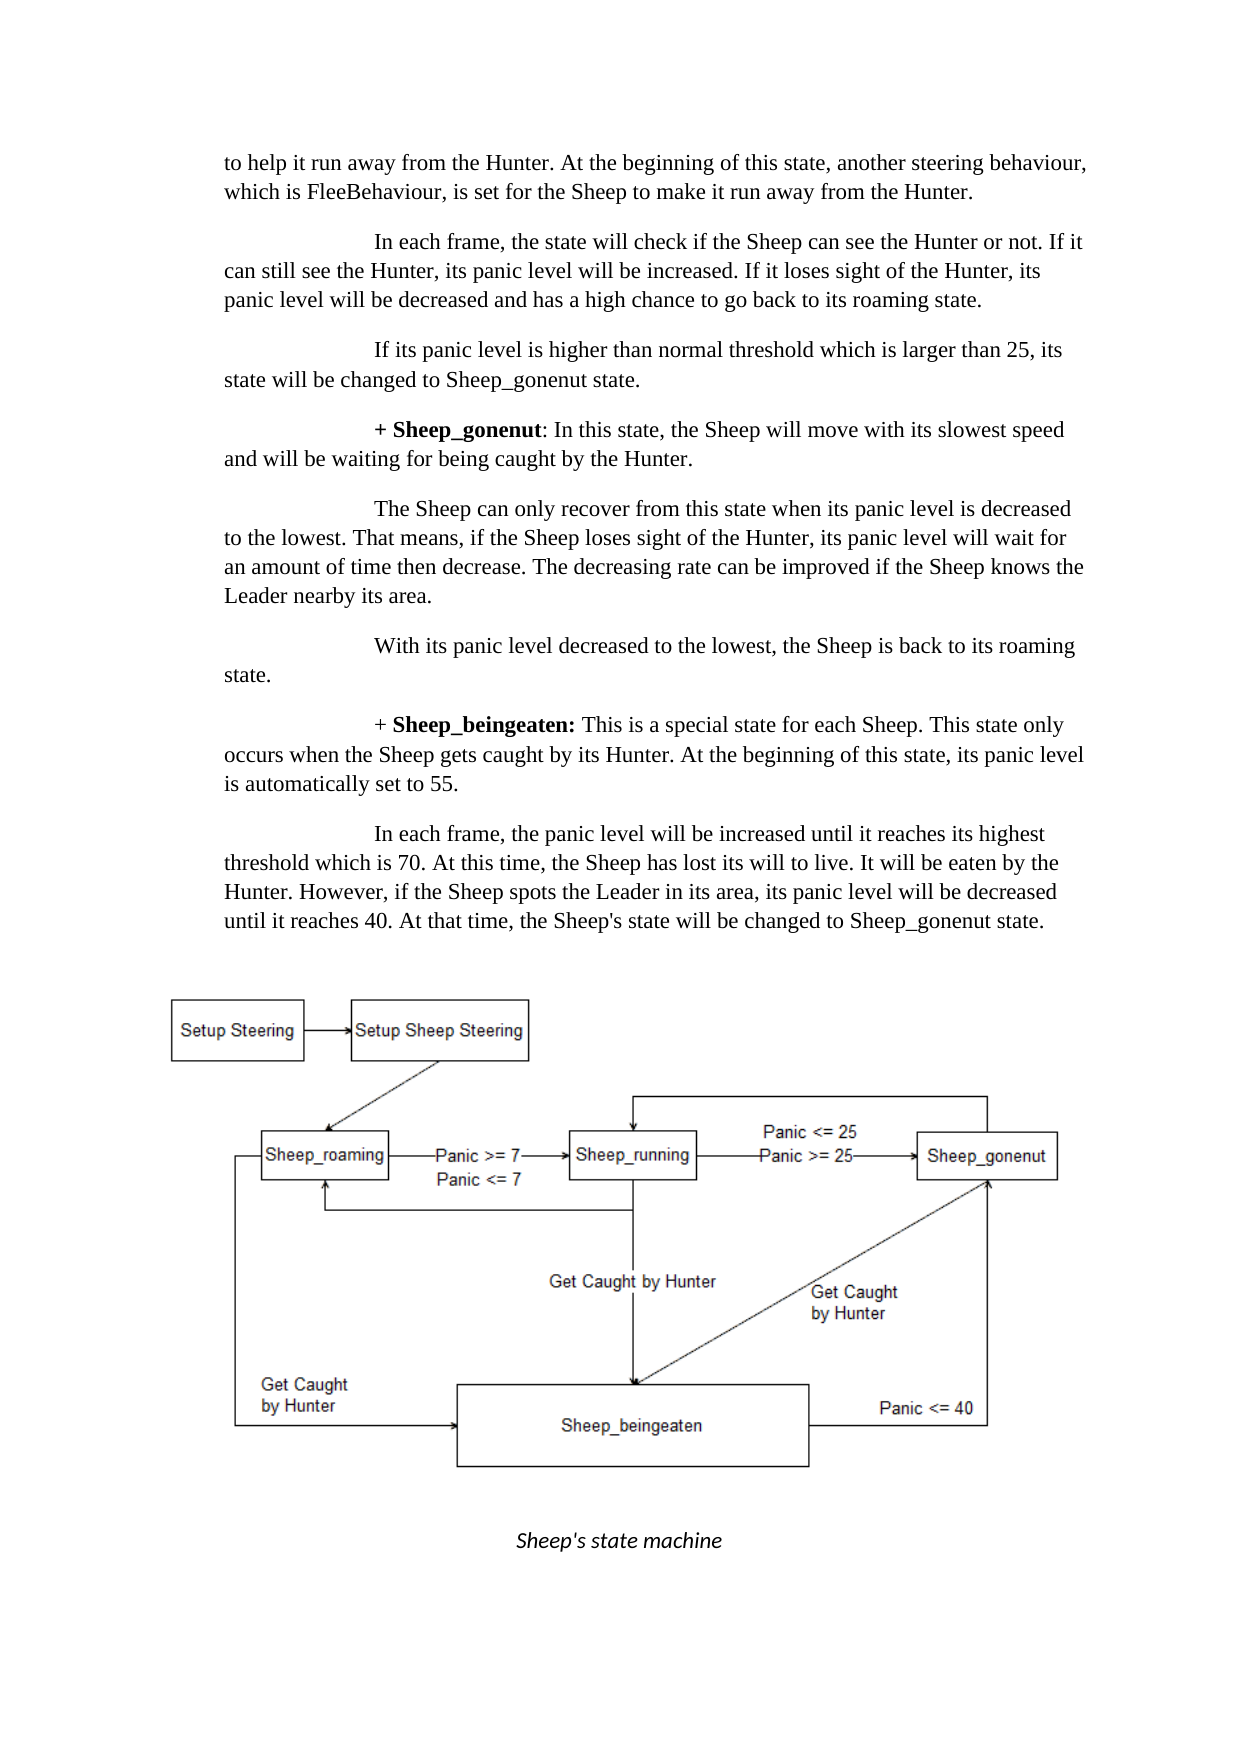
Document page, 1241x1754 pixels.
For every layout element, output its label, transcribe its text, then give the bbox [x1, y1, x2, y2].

text In each frame, the state will check if the Sheep can see the Hunter or not. If it can still see the Hunter, its panic level will be increased. If it loses sight of the Hunter, its panic level will be decreased and has a high chance to go back to its roaming state. [224, 229, 1090, 313]
text With its panic level decreased to the lowest, the Sheep is back to its roaming state. [224, 633, 1090, 688]
text + Sheep_gonenut: In this state, the Sheep will move with its slowest speed and will be waiting for being caught by the Hunter. [224, 417, 1090, 471]
text If its panic level is higher than normal threshold which is larger than 25, its state will be changed to Sheep_gonenut state. [224, 337, 1090, 392]
text to help it run away from the Hunter. At the beginning of this state, another steering behaviour, which is FleeBehaviour, is set for the Sheep to make it run away from the Hunter. [224, 150, 1090, 204]
text + Sheep_beingeaten: This is a special state for each Sheep. This state only occurs when the Sheep gets caught by its Hunter. At the beginning of this state, its panic level is automatically set to 55. [224, 712, 1090, 796]
text In each frame, the panic level will be increased until it reaches its highest threshold which is 70. At this time, the Sheep has lost its will to live. It will be eaten by the Hunter. However, if the Sheep spots the Leader in its area, its panic level will be decreased until it reaches 40. At that time, the Sheep's state will be changed to Sheep_gonenut state. [224, 821, 1090, 961]
text Sheep's state machine [150, 1531, 1090, 1554]
picture [158, 985, 1082, 1507]
text The Sheep can only recover from this state when its panic level is decreased to the lowest. That means, if the Sheep loses sight of the Hunter, its panic level will wait for an amount of time then decrease. The decreasing rate can be improved if the Sheep knows the Leader nearby its area. [224, 496, 1090, 609]
